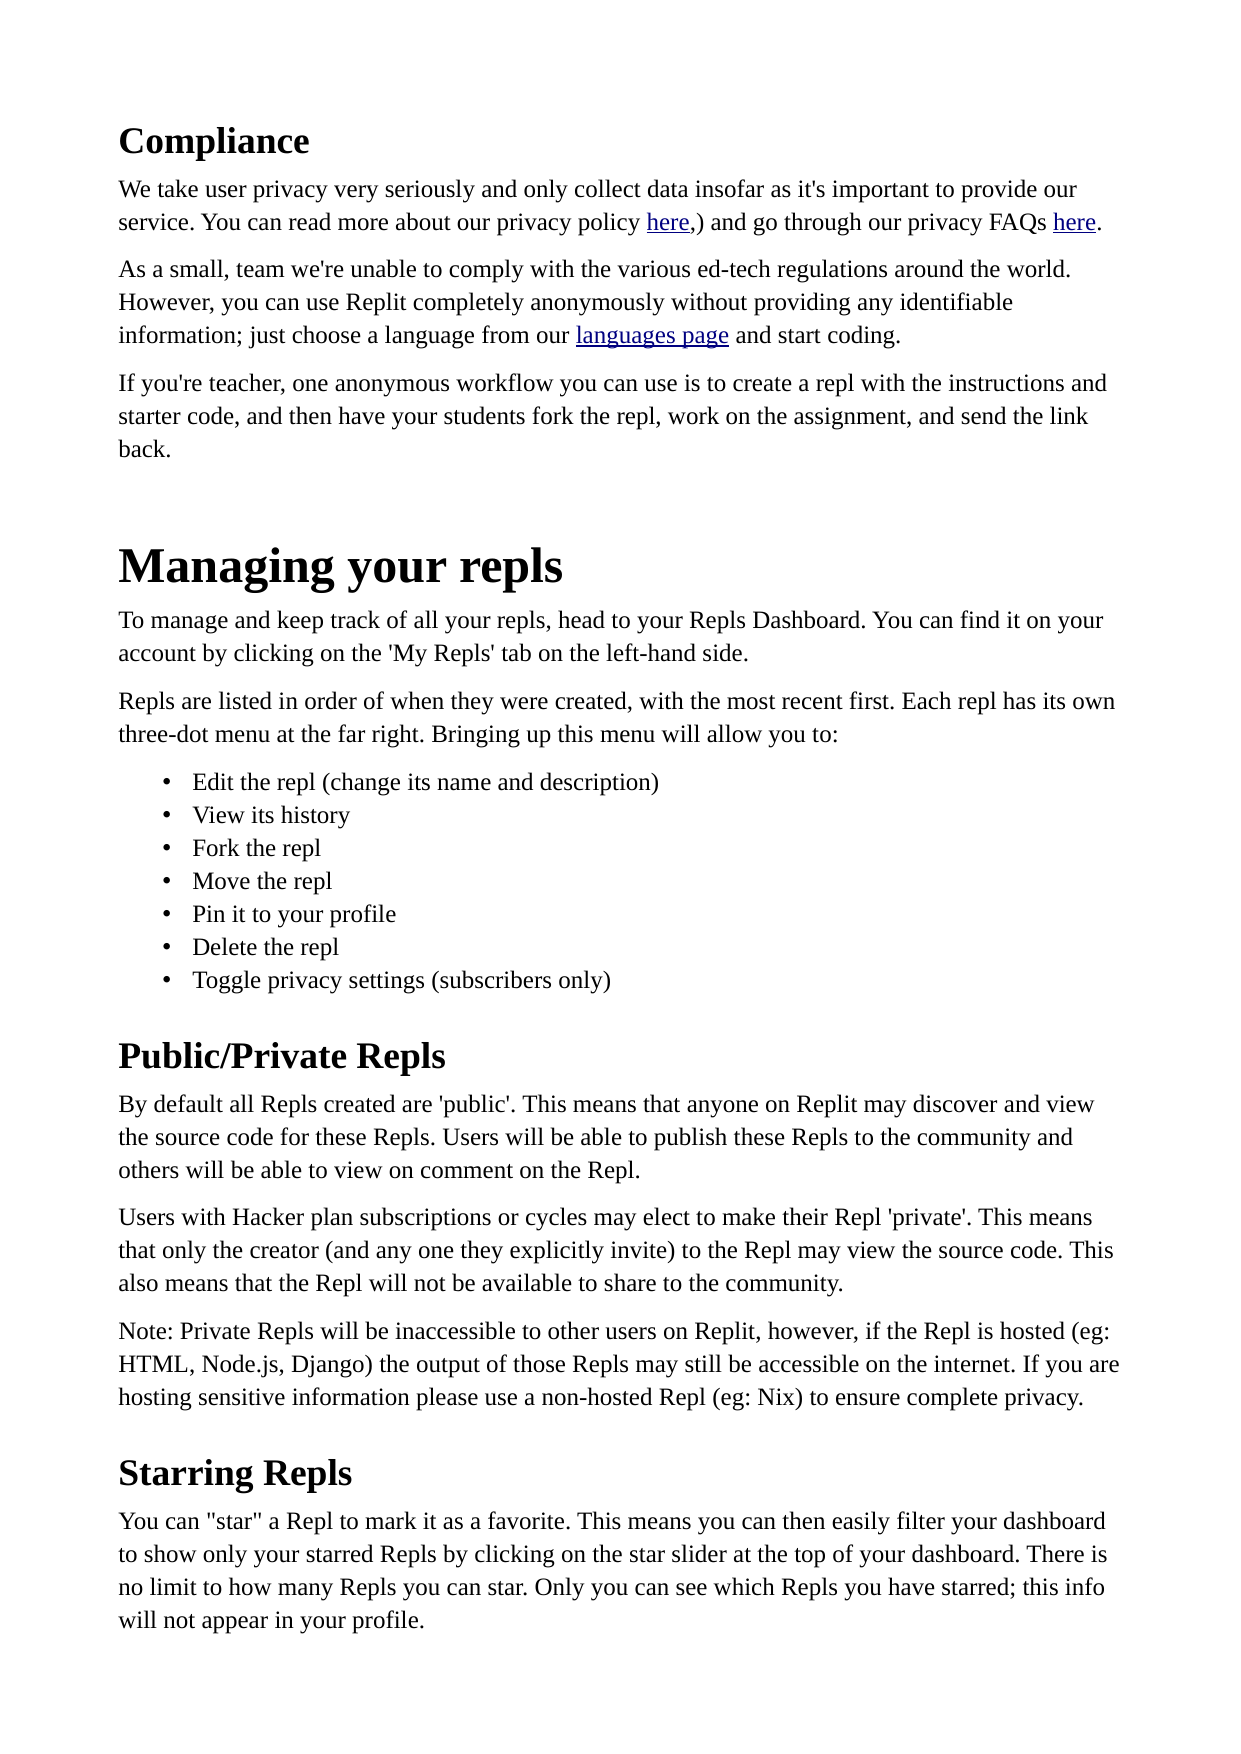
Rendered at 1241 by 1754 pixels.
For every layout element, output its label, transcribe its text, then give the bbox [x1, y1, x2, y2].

list Pin it to your profile [162, 899, 1122, 927]
text Users with Hacker plan subscriptions or cycles may elect to make their Repl 'private'. This means that only the creator (and any one they explicitly invite) to the Repl may view the source code. This also means that the Repl will not be available to share to the community. [118, 1202, 1122, 1297]
list Move the repl [162, 866, 1122, 894]
text You can "star" a Repl to mark it as a favorite. This means you can then easily filter your dashboard to show only your starred Repls by clicking on the star slider at the top of your dashboard. There is no limit to how many Repls you can star. Only you can see which Repls you have starred; this info will not appear in your profile. [118, 1506, 1122, 1634]
list Delete the repl [162, 932, 1122, 961]
list Edit the repl (change its name and description) [162, 767, 1122, 795]
text To manage and keep track of all your repls, head to your Repls Dashboard. You can find it on your account by clicking on the 'My Repls' tab on the left-hand side. [118, 605, 1122, 667]
text If you're teacher, one anonymous workflow you can use is to create a repl with the instructions and starter code, and then have your students fork the repl, work on the assignment, and send the link back. [118, 368, 1122, 463]
text By default all Repls created are 'public'. This means that anyone on Replit may discover and view the source code for these Repls. Users will be able to publish these Repls to the community and others will be able to view on comment on the Repl. [118, 1089, 1122, 1184]
subtitle Compliance [118, 118, 1122, 161]
text We take user privacy very seriously and only collect data insofar as it's important to provide our service. You can read more about our privacy policy here,) and go through our privacy FAQs here. [118, 174, 1122, 236]
subtitle Managing your repls [118, 535, 1122, 593]
list Toggle privacy settings (subscribers only) [162, 965, 1122, 993]
list View its history [162, 800, 1122, 828]
text Repls are listed in order of when they were created, with the most recent first. Each repl has its own three-dot menu at the far right. Bringing up this menu will allow you to: [118, 686, 1122, 748]
subtitle Public/Private Repls [118, 1033, 1122, 1076]
text As a small, team we're unable to comply with the various ed-tech regulations around the world. However, you can use Replit completely anonymously without providing any identifiable information; just choose a language from our languages page and start coding. [118, 254, 1122, 349]
text Note: Private Repls will be inaccessible to other users on Replit, however, if the Repl is hosted (eg: HTML, Node.js, Django) the output of those Repls may still be accessible on the internet. If you are hosting sensitive information please use a non-hosted Repl (eg: Nix) to ensure complete privacy. [118, 1316, 1122, 1411]
list Fork the repl [162, 833, 1122, 861]
subtitle Starring Repls [118, 1451, 1122, 1494]
